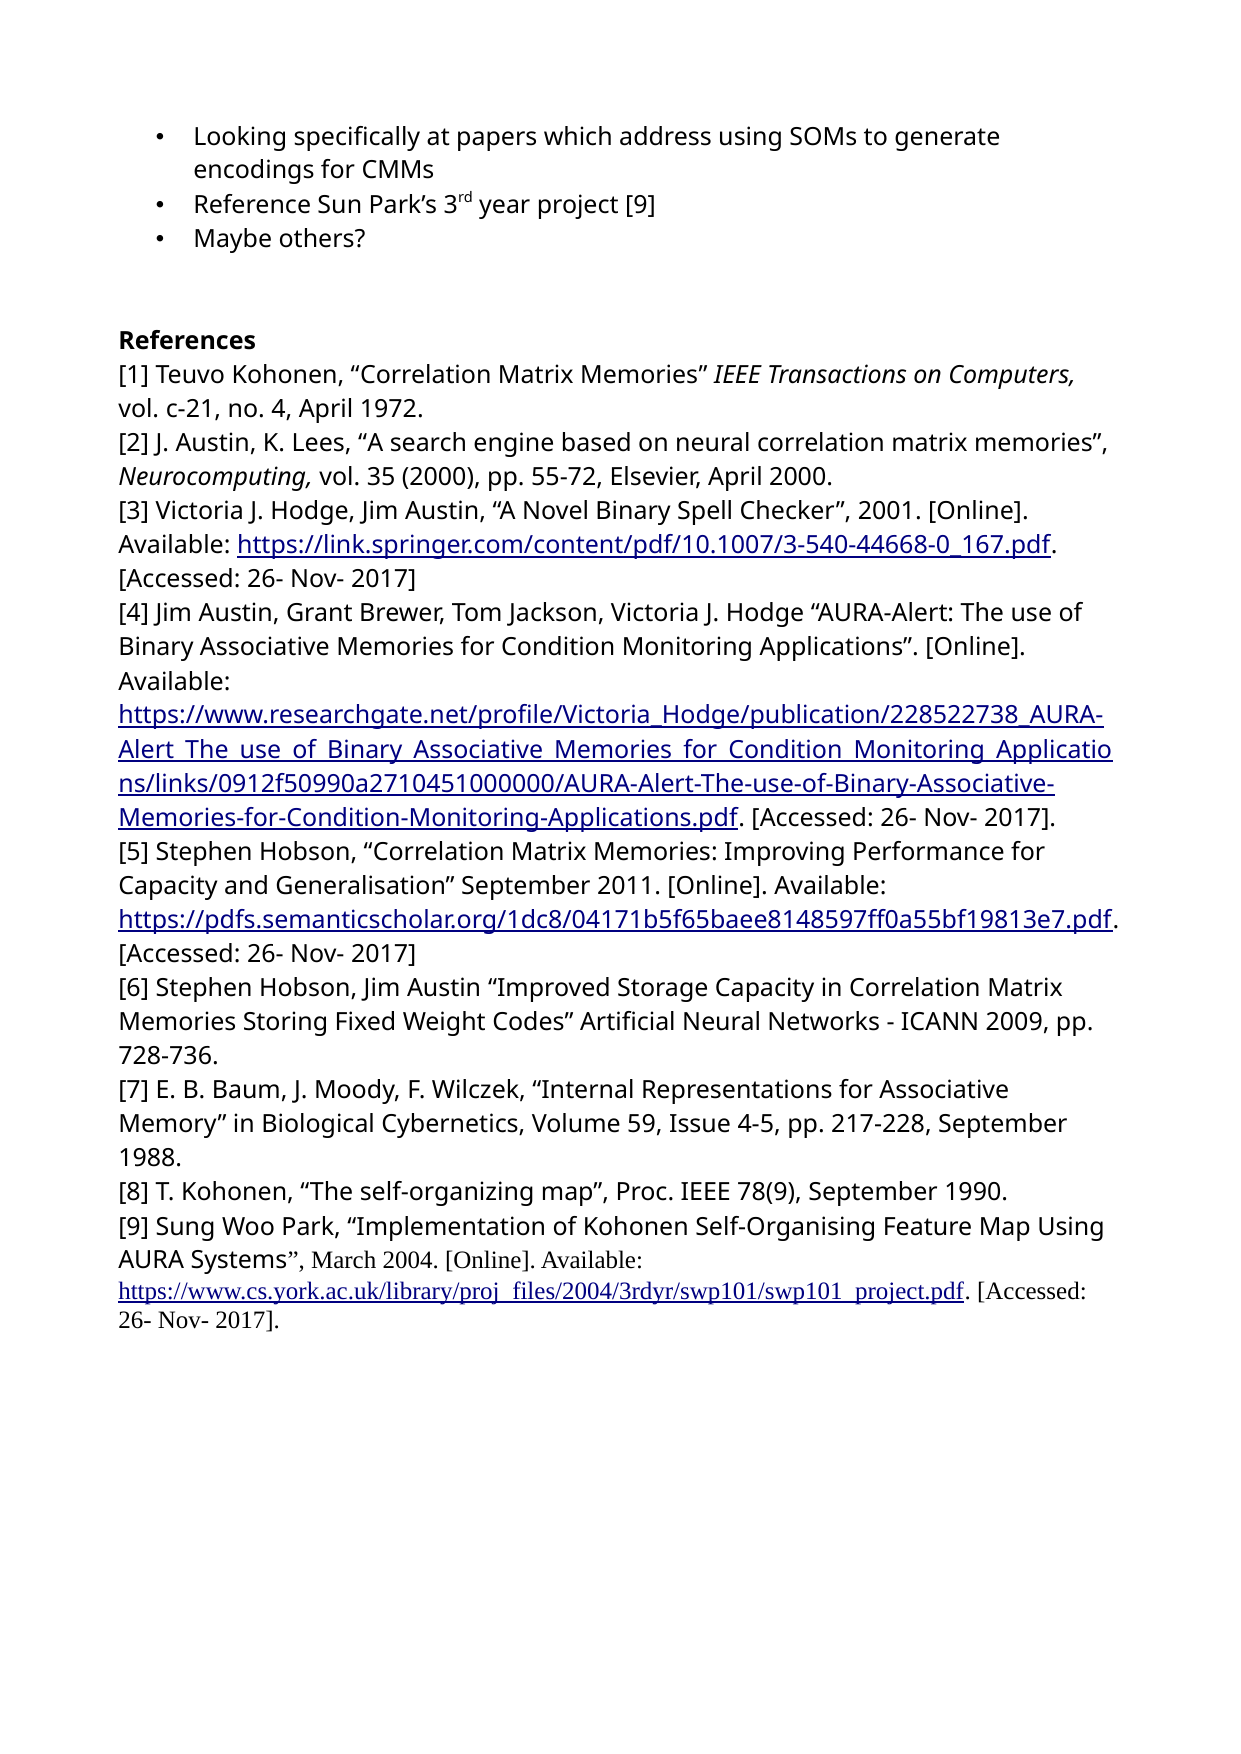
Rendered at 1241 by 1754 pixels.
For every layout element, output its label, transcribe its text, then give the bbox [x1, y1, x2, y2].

list Looking specifically at papers which address using SOMs to generate encodings for CMMs [156, 118, 1122, 186]
list Reference Sun Park’s 3rd year project [9] [156, 186, 1122, 220]
text [4] Jim Austin, Grant Brewer, Tom Jackson, Victoria J. Hodge “AURA-Alert: The use of Binary Associative Memories for Condition Monitoring Applications”. [Online]. Available: https://www.researchgate.net/profile/Victoria_Hodge/publication/228522738_AURA-Alert_The_use_of_Binary_Associative_Memories_for_Condition_Monitoring_Applications/links/0912f50990a2710451000000/AURA-Alert-The-use-of-Binary-Associative-Memories-for-Condition-Monitoring-Applications.pdf. [Accessed: 26- Nov- 2017]. [118, 595, 1122, 833]
text [5] Stephen Hobson, “Correlation Matrix Memories: Improving Performance for Capacity and Generalisation” September 2011. [Online]. Available: https://pdfs.semanticscholar.org/1dc8/04171b5f65baee8148597ff0a55bf19813e7.pdf. [Accessed: 26- Nov- 2017] [118, 833, 1122, 970]
text [2] J. Austin, K. Lees, “A search engine based on neural correlation matrix memories”, Neurocomputing, vol. 35 (2000), pp. 55-72, Elsevier, April 2000. [118, 425, 1122, 493]
text [6] Stephen Hobson, Jim Austin “Improved Storage Capacity in Correlation Matrix Memories Storing Fixed Weight Codes” Artificial Neural Networks - ICANN 2009, pp. 728-736. [118, 970, 1122, 1072]
text [1] Teuvo Kohonen, “Correlation Matrix Memories” IEEE Transactions on Computers, vol. c-21, no. 4, April 1972. [118, 357, 1122, 425]
list Maybe others? [156, 220, 1122, 254]
text References [118, 322, 1122, 357]
text [3] Victoria J. Hodge, Jim Austin, “A Novel Binary Spell Checker”, 2001. [Online]. Available: https://link.springer.com/content/pdf/10.1007/3-540-44668-0_167.pdf. [Accessed: 26- Nov- 2017] [118, 493, 1122, 595]
text [9] Sung Woo Park, “Implementation of Kohonen Self-Organising Feature Map Using AURA Systems”, March 2004. [Online]. Available: https://www.cs.york.ac.uk/library/proj_files/2004/3rdyr/swp101/swp101_project.pdf. [Accessed: 26- Nov- 2017]. [118, 1208, 1122, 1334]
text [7] E. B. Baum, J. Moody, F. Wilczek, “Internal Representations for Associative Memory” in Biological Cybernetics, Volume 59, Issue 4-5, pp. 217-228, September 1988. [118, 1072, 1122, 1174]
text [8] T. Kohonen, “The self-organizing map”, Proc. IEEE 78(9), September 1990. [118, 1174, 1122, 1208]
